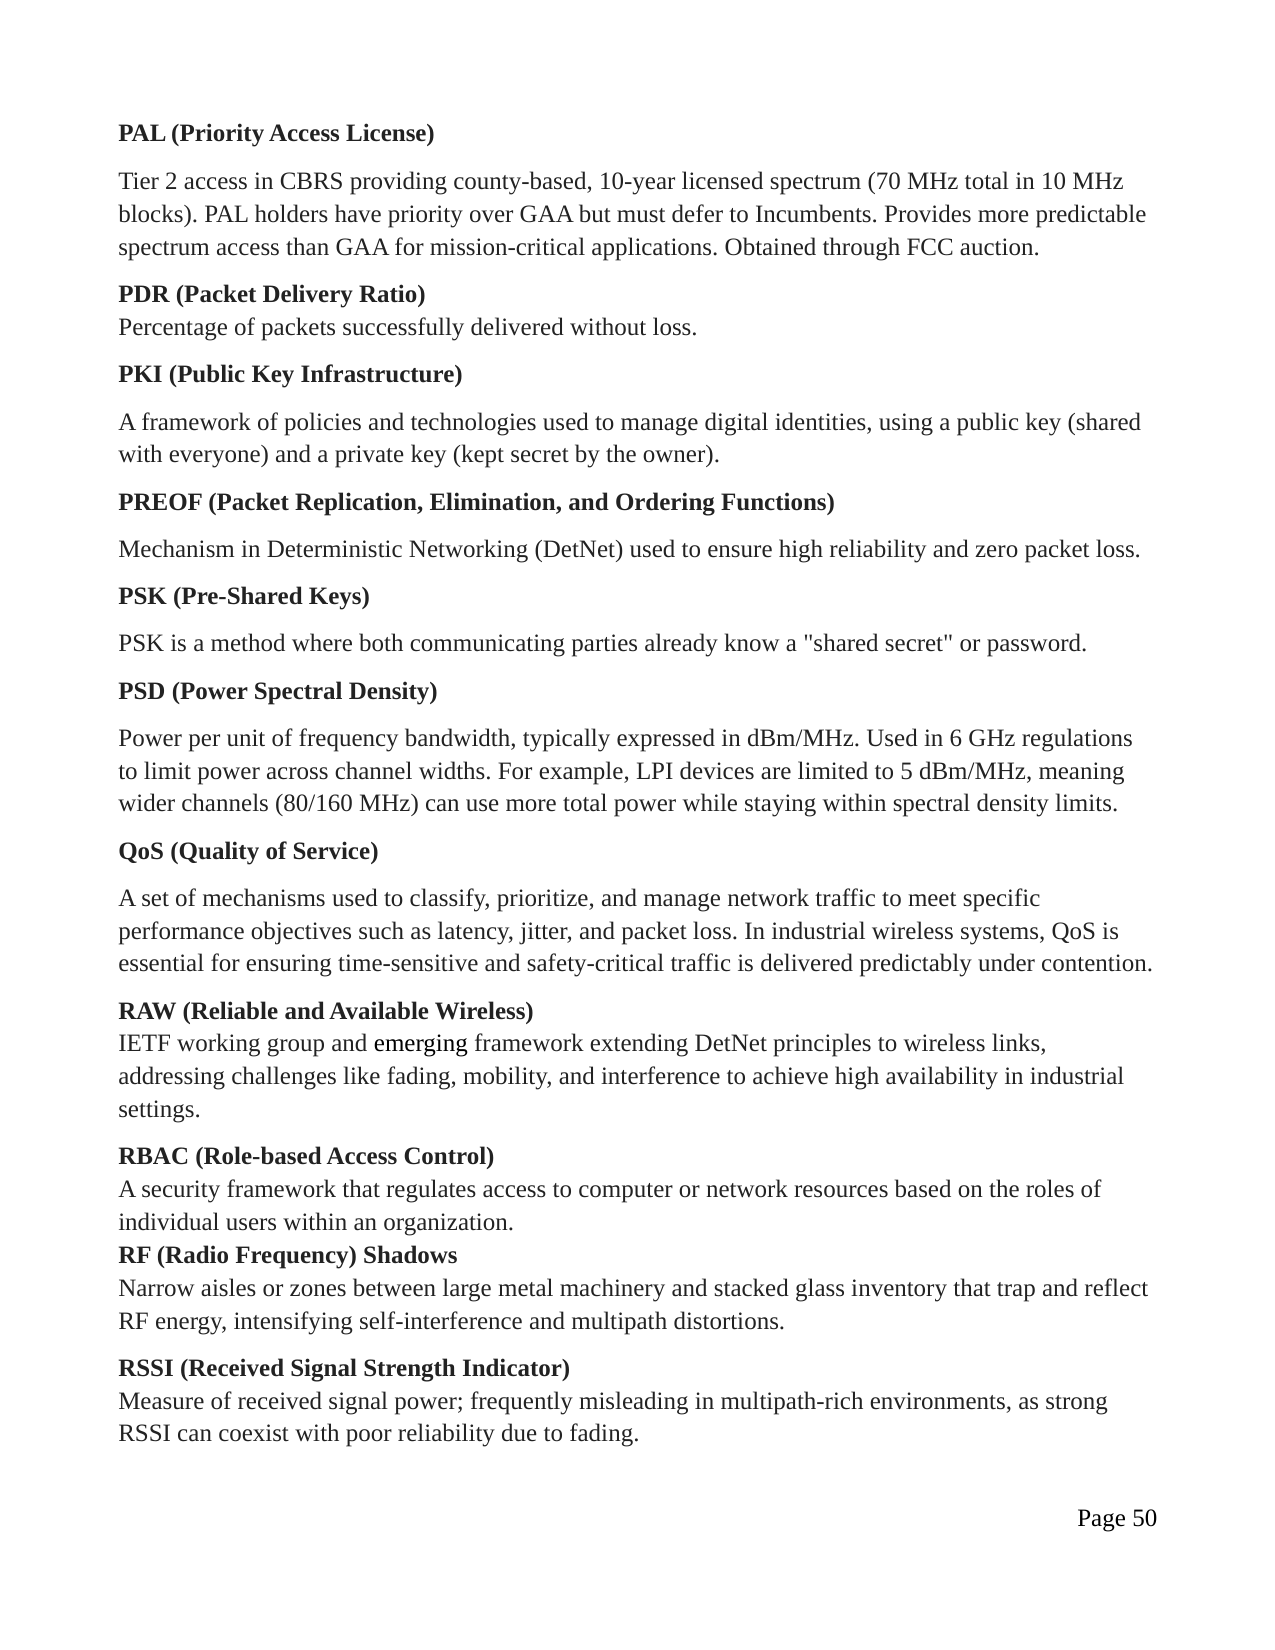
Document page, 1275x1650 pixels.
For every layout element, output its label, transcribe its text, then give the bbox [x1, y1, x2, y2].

text PAL (Priority Access License) [118, 118, 1157, 147]
text PDR (Packet Delivery Ratio) Percentage of packets successfully delivered without loss. [118, 279, 1157, 341]
text QoS (Quality of Service) [118, 836, 1157, 864]
text Tier 2 access in CBRS providing county-based, 10-year licensed spectrum (70 MHz total in 10 MHz blocks). PAL holders have priority over GAA but must defer to Incumbents. Provides more predictable spectrum access than GAA for mission-critical applications. Obtained through FCC auction. [118, 166, 1157, 261]
text Power per unit of frequency bandwidth, typically expressed in dBm/MHz. Used in 6 GHz regulations to limit power across channel widths. For example, LPI devices are limited to 5 dBm/MHz, meaning wider channels (80/160 MHz) can use more total power while staying within spectral density limits. [118, 723, 1157, 817]
text A security framework that regulates access to computer or network resources based on the roles of individual users within an organization. [118, 1174, 1157, 1236]
text A framework of policies and technologies used to manage digital identities, using a public key (shared with everyone) and a private key (kept secret by the owner). [118, 407, 1157, 468]
text PSD (Power Spectral Density) [118, 676, 1157, 704]
text RSSI (Received Signal Strength Indicator) Measure of received signal power; frequently misleading in multipath-rich environments, as strong RSSI can coexist with poor reliability due to fading. [118, 1353, 1157, 1447]
text A set of mechanisms used to classify, prioritize, and manage network traffic to meet specific performance objectives such as latency, jitter, and packet loss. In industrial wireless systems, QoS is essential for ensuring time-sensitive and safety-critical traffic is delivered predictably under contention. [118, 883, 1157, 977]
text RAW (Reliable and Available Wireless) IETF working group and emerging framework extending DetNet principles to wireless links, addressing challenges like fading, mobility, and interference to achieve high availability in industrial settings. [118, 996, 1157, 1123]
text PSK (Pre-Shared Keys) [118, 581, 1157, 610]
text Mechanism in Deterministic Networking (DetNet) used to ensure high reliability and zero packet loss. [118, 534, 1157, 563]
text RBAC (Role-based Access Control) [118, 1141, 1157, 1170]
text PKI (Public Key Infrastructure) [118, 359, 1157, 388]
text PREOF (Packet Replication, Elimination, and Ordering Functions) [118, 487, 1157, 515]
text PSK is a method where both communicating parties already know a "shared secret" or password. [118, 628, 1157, 657]
text RF (Radio Frequency) Shadows Narrow aisles or zones between large metal machinery and stacked glass inventory that trap and reflect RF energy, intensifying self-interference and multipath distortions. [118, 1240, 1157, 1334]
